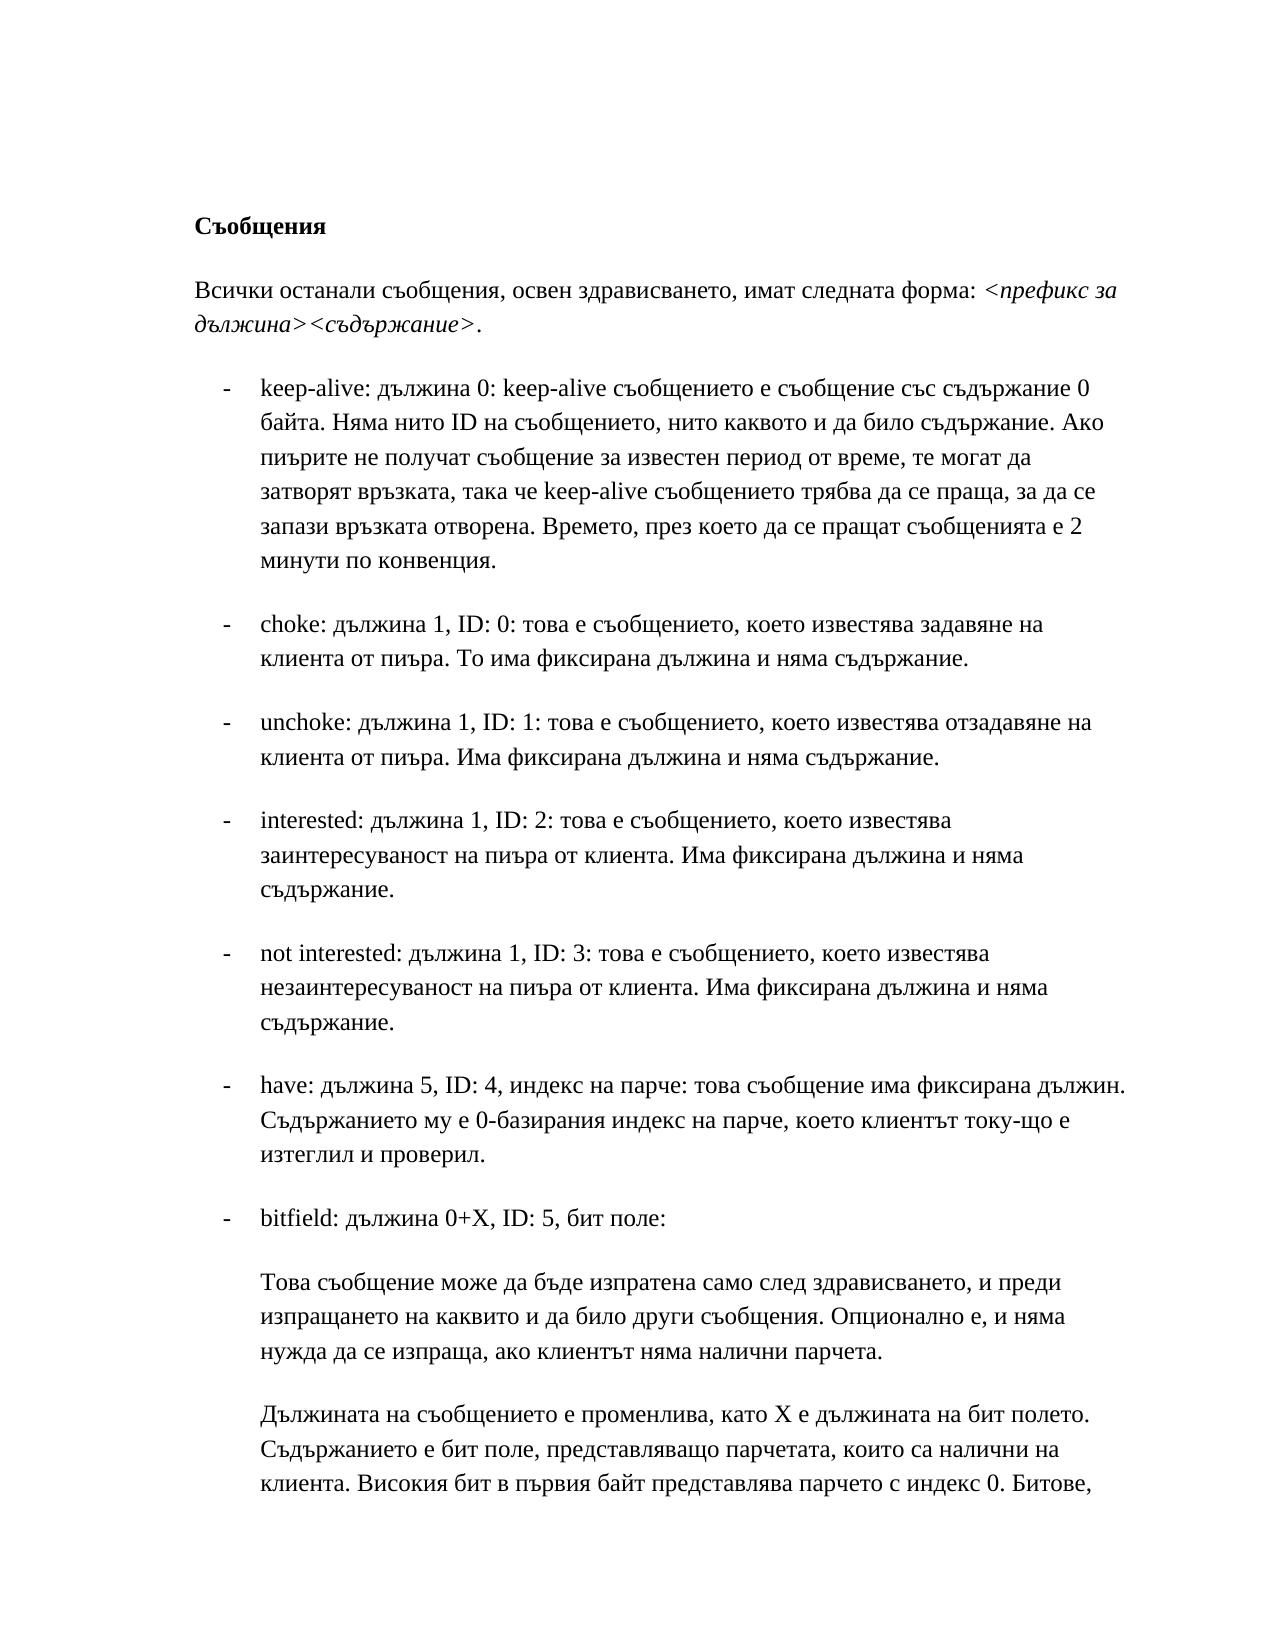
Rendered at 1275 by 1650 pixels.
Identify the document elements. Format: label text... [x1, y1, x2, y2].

list bitfield: дължина 0+X, ID: 5, бит поле: [223, 1203, 1127, 1232]
text Дължината на съобщението е променлива, като Х е дължината на бит полето. Съдържанието е бит поле, представляващо парчетата, които са налични на клиента. Високия бит в първия байт представлява парчето с индекс 0. Битове, [260, 1399, 1127, 1497]
list keep-alive: дължина 0: keep-alive съобщението е съобщение със съдържание 0 байта. Няма нито ID на съобщението, нито каквото и да било съдържание. Ако пиърите не получат съобщение за известен период от време, те могат да затворят връзката, така че keep-alive съобщението трябва да се праща, за да се запази връзката отворена. Времето, през което да се пращат съобщенията е 2 минути по конвенция. [223, 373, 1127, 574]
list interested: дължина 1, ID: 2: това е съобщението, което известява заинтересуваност на пиъра от клиента. Има фиксирана дължина и няма съдържание. [223, 805, 1127, 903]
list have: дължина 5, ID: 4, индекс на парче: това съобщение има фиксирана дължин. Съдържанието му е 0-базирания индекс на парче, което клиентът току-що е изтеглил и проверил. [223, 1071, 1127, 1168]
list not interested: дължина 1, ID: 3: това е съобщението, което известява незаинтересуваност на пиъра от клиента. Има фиксирана дължина и няма съдържание. [223, 938, 1127, 1036]
list unchoke: дължина 1, ID: 1: това е съобщението, което известява отзадавяне на клиента от пиъра. Има фиксирана дължина и няма съдържание. [223, 707, 1127, 770]
text Това съобщение може да бъде изпратена само след здрависването, и преди изпращането на каквито и да било други съобщения. Опционално е, и няма нужда да се изпраща, ако клиентът няма налични парчета. [260, 1267, 1127, 1364]
text Всички останали съобщения, освен здрависването, имат следната форма: <префикс за дължина><съдържание>. [194, 275, 1127, 338]
list choke: дължина 1, ID: 0: това е съобщението, което известява задавяне на клиента от пиъра. То има фиксирана дължина и няма съдържание. [223, 609, 1127, 672]
text Съобщения [194, 211, 1127, 240]
